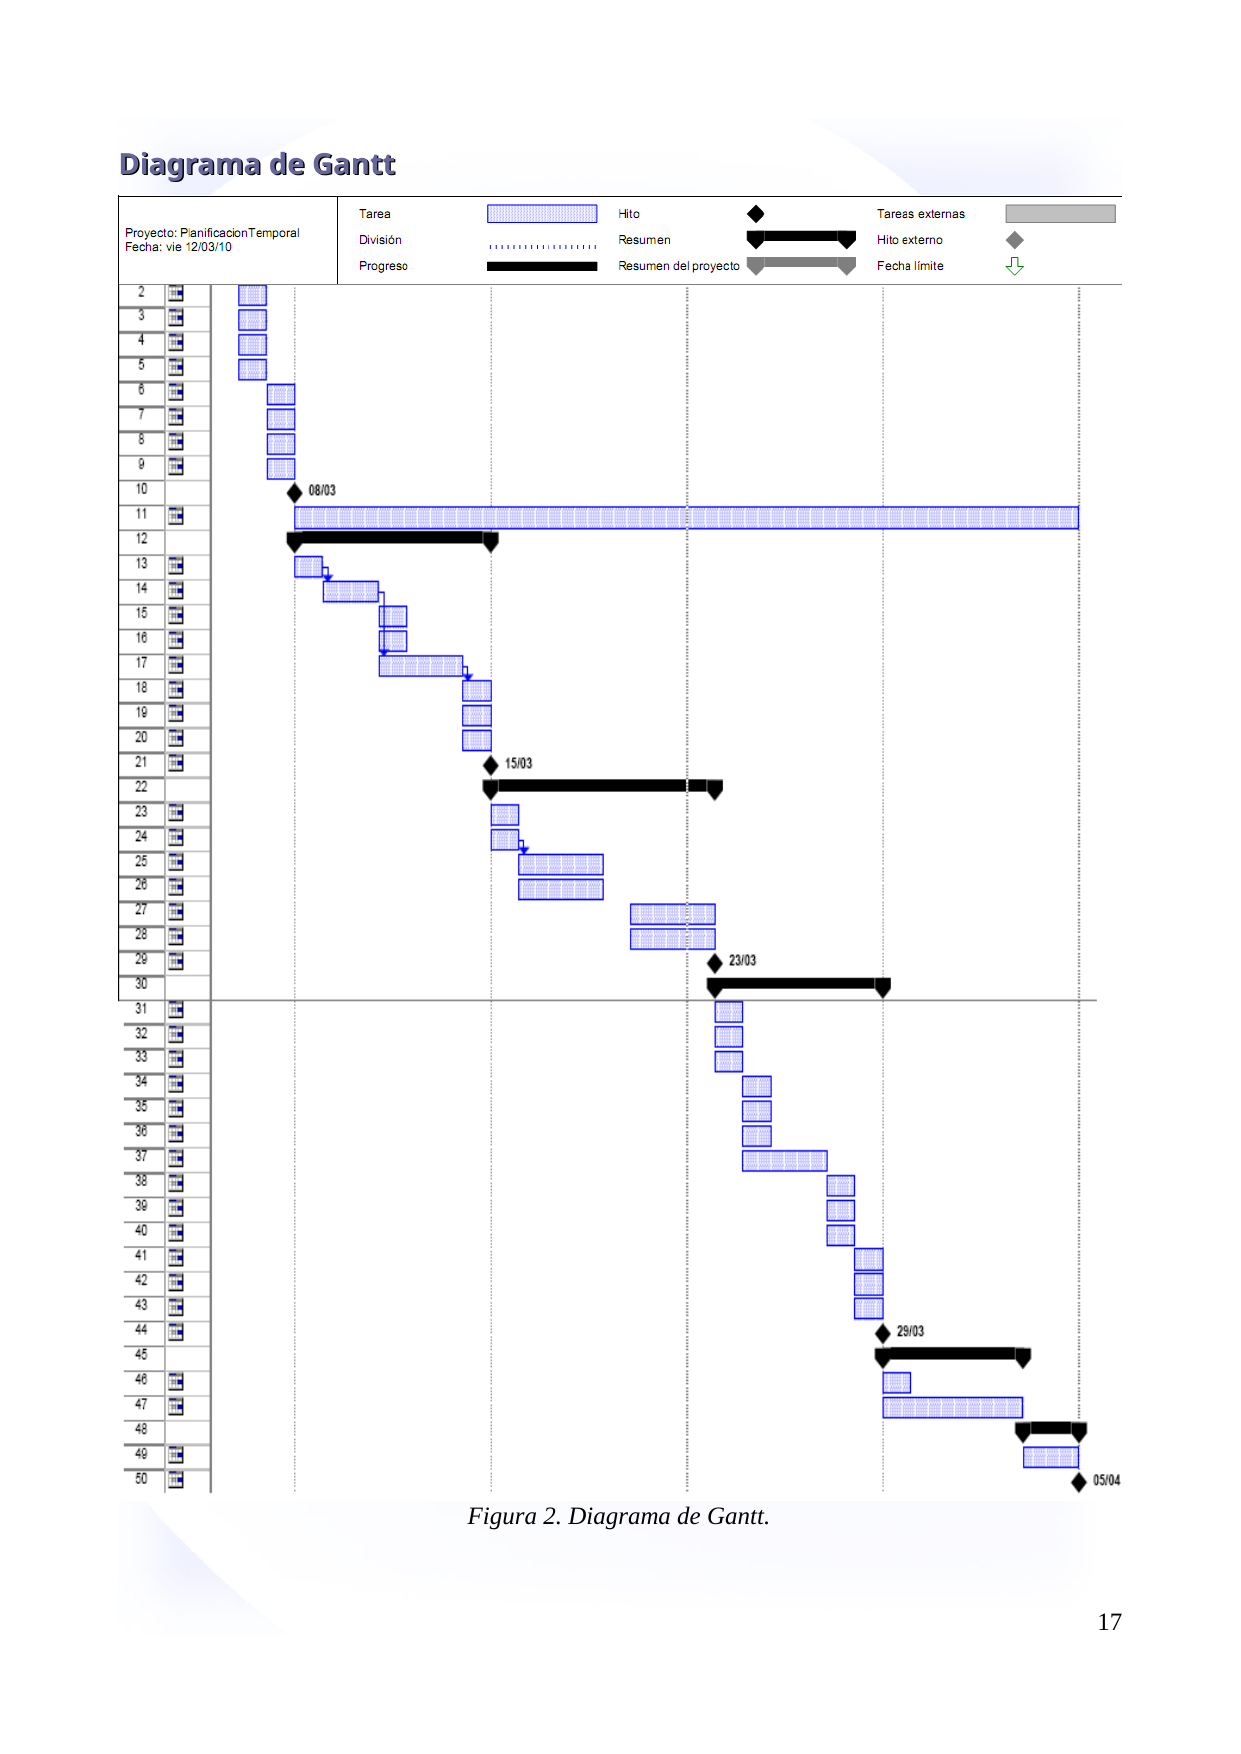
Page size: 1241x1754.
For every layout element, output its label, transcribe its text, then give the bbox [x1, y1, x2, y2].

picture [118, 183, 1122, 1501]
text Figura 2. Diagrama de Gantt. [118, 1501, 1122, 1529]
picture [118, 1529, 1122, 1636]
subtitle Diagrama de Gantt [118, 143, 1122, 183]
picture [118, 118, 1122, 143]
